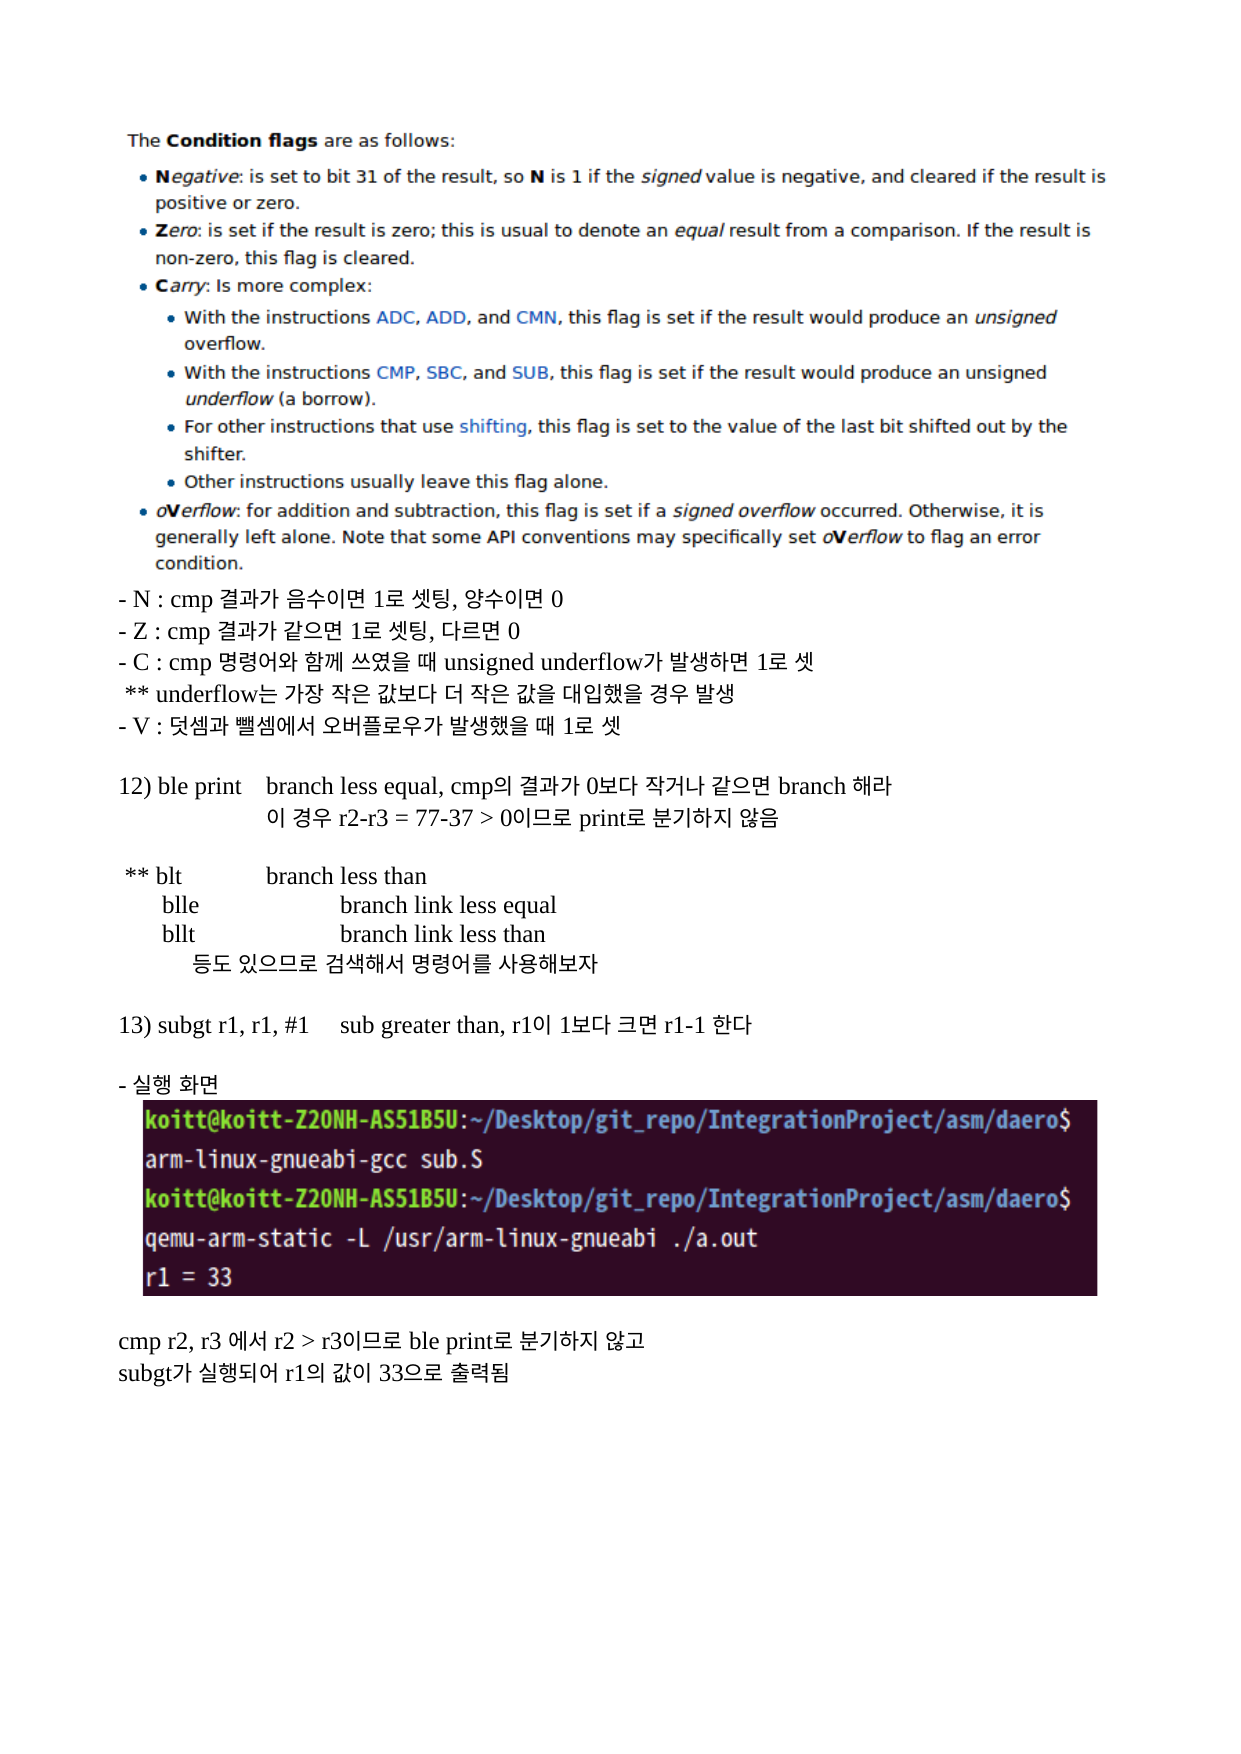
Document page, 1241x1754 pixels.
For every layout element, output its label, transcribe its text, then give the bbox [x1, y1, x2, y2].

text ** underflow는 가장 작은 값보다 더 작은 값을 대입했을 경우 발생 [118, 677, 1122, 709]
text 12) ble print branch less equal, cmp의 결과가 0보다 작거나 같으면 branch 해라 [118, 769, 1122, 801]
text subgt가 실행되어 r1의 값이 33으로 출력됨 [118, 1356, 1122, 1387]
text 이 경우 r2-r3 = 77-37 > 0이므로 print로 분기하지 않음 [118, 801, 1122, 832]
text 등도 있으므로 검색해서 명령어를 사용해보자 [118, 947, 1122, 979]
text - C : cmp 명령어와 함께 쓰였을 때 unsigned underflow가 발생하면 1로 셋 [118, 645, 1122, 677]
picture [118, 118, 1123, 582]
text - N : cmp 결과가 음수이면 1로 셋팅, 양수이면 0 [118, 582, 1122, 614]
text blle branch link less equal [118, 890, 1122, 919]
text cmp r2, r3 에서 r2 > r3이므로 ble print로 분기하지 않고 [118, 1324, 1122, 1356]
text - V : 덧셈과 뺄셈에서 오버플로우가 발생했을 때 1로 셋 [118, 709, 1122, 740]
picture [142, 1100, 1098, 1296]
text - 실행 화면 [118, 1068, 1122, 1100]
text - Z : cmp 결과가 같으면 1로 셋팅, 다르면 0 [118, 614, 1122, 645]
text 13) subgt r1, r1, #1 sub greater than, r1이 1보다 크면 r1-1 한다 [118, 1008, 1122, 1039]
text bllt branch link less than [118, 919, 1122, 947]
text ** blt branch less than [118, 861, 1122, 890]
